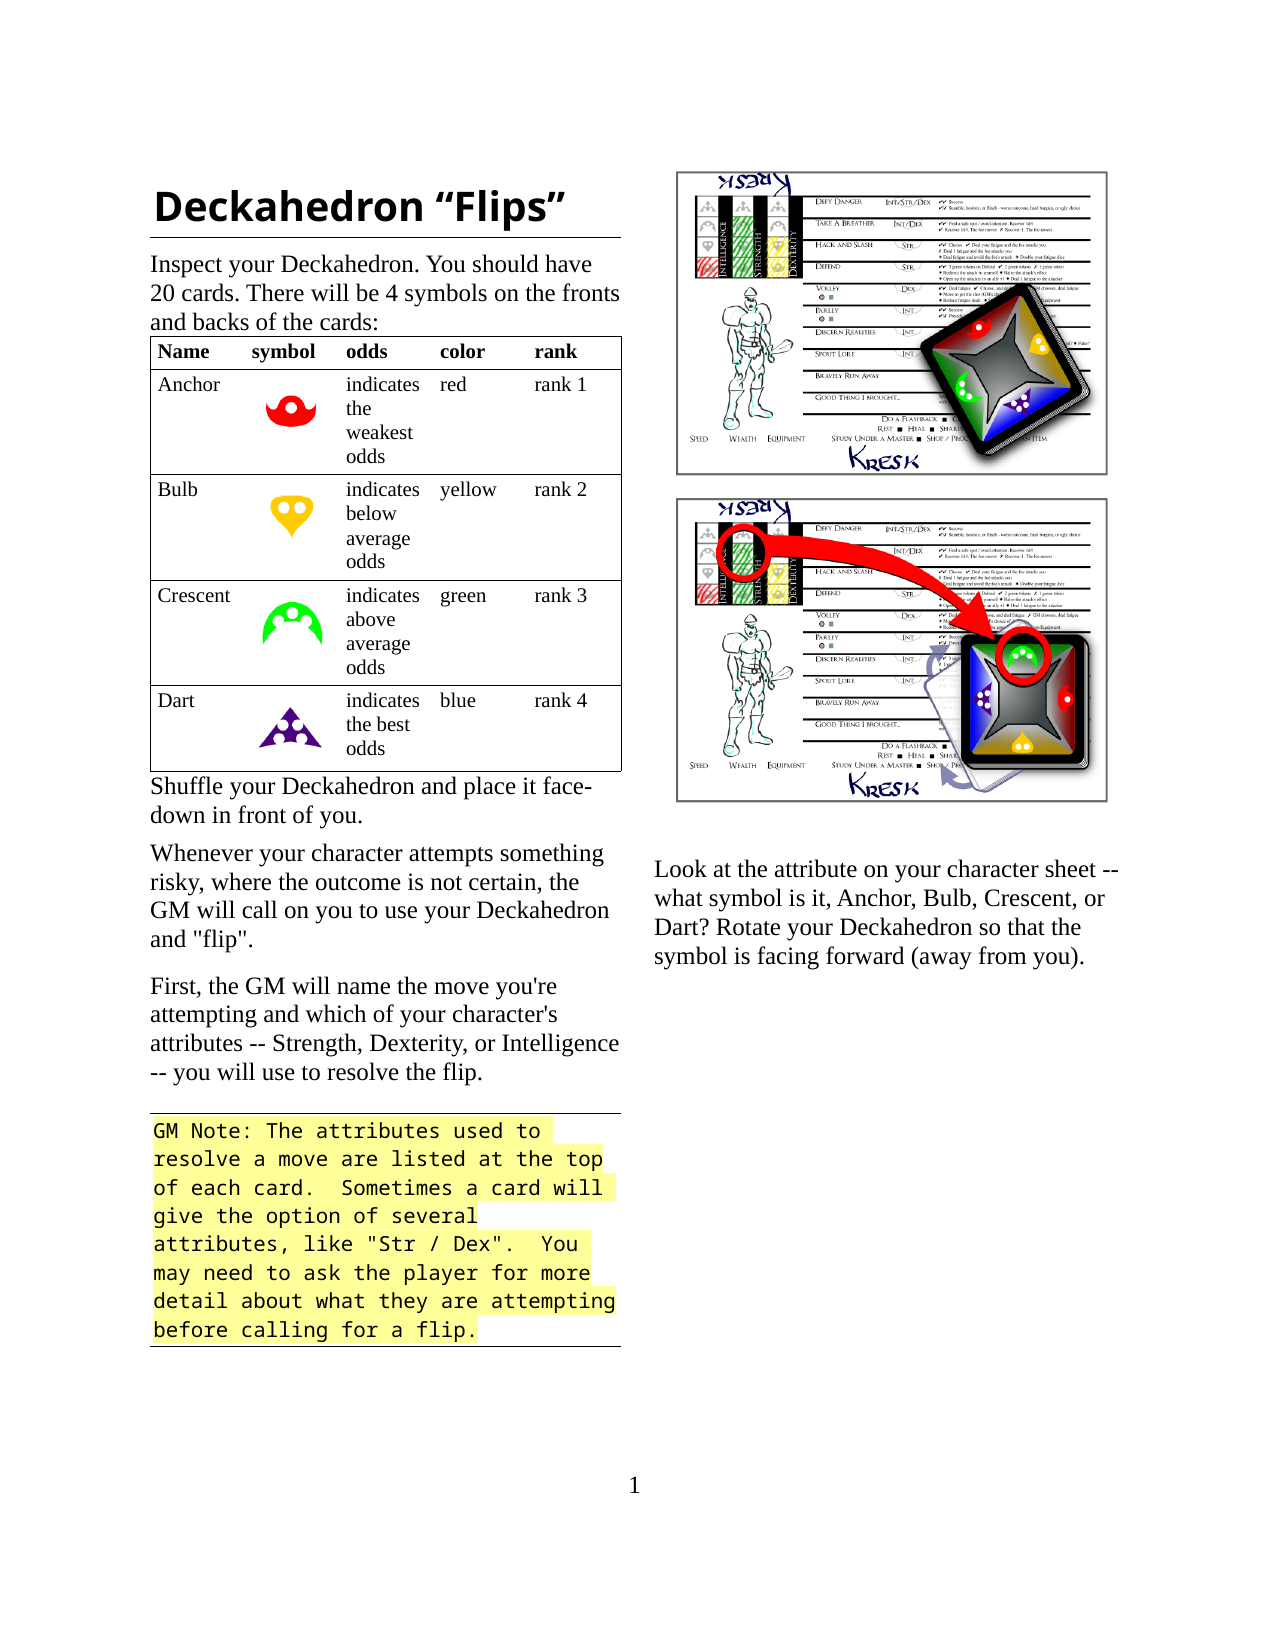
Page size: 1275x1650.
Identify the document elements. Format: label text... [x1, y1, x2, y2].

table_header color [433, 337, 527, 369]
text Shuffle your Deckahedron and place it face-down in front of you. [150, 772, 621, 829]
table_cell Anchor [151, 370, 244, 474]
table_cell Crescent [151, 581, 244, 685]
table_cell Bulb [151, 475, 244, 579]
text Whenever your character attempts something risky, where the outcome is not certain, the GM will call on you to use your Deckahedron and "flip". [150, 838, 621, 953]
table_header rank [527, 337, 621, 369]
table_cell indicates above average odds [338, 581, 432, 685]
text attributes, like "Str / Dex". You may need to ask the player for more [150, 1226, 621, 1283]
picture [251, 371, 331, 451]
table_cell yellow [433, 475, 527, 579]
picture [251, 477, 332, 558]
table_cell rank 2 [527, 475, 621, 579]
table_cell indicates below average odds [338, 475, 432, 579]
picture [653, 150, 1132, 826]
table_cell [244, 686, 338, 771]
table_cell [244, 581, 338, 685]
table_cell rank 1 [527, 370, 621, 474]
table_cell red [433, 370, 527, 474]
table_cell blue [433, 686, 527, 771]
table_cell rank 4 [527, 686, 621, 771]
table_cell green [433, 581, 527, 685]
text of each card. Sometimes a card will give the option of several [478, 1169, 621, 1226]
table_cell [244, 475, 338, 579]
table_cell [244, 370, 338, 474]
text Inspect your Deckahedron. You should have 20 cards. There will be 4 symbols on the fronts and backs of the cards: [150, 249, 621, 336]
text Look at the attribute on your character sheet -- what symbol is it, Anchor, Bulb, Crescent, or Dart? Rotate your Deckahedron so that the symbol is facing forward (away from you). [654, 854, 1125, 969]
picture [251, 582, 333, 664]
text First, the GM will name the move you're attempting and which of your character's attributes -- Strength, Dexterity, or Intelligence -- you will use to resolve the flip. [150, 971, 621, 1086]
table_header symbol [244, 337, 338, 369]
picture [251, 688, 329, 766]
table_cell Dart [151, 686, 244, 771]
text detail about what they are attempting before calling for a flip. [150, 1283, 621, 1346]
table_cell indicates the weakest odds [338, 370, 432, 474]
text GM Note: The attributes used to resolve a move are listed at the top [150, 1114, 621, 1169]
subtitle Deckahedron “Flips” [150, 175, 621, 237]
table_header Name [151, 337, 244, 369]
table_header odds [338, 337, 432, 369]
table_cell rank 3 [527, 581, 621, 685]
table_cell indicates the best odds [338, 686, 432, 771]
